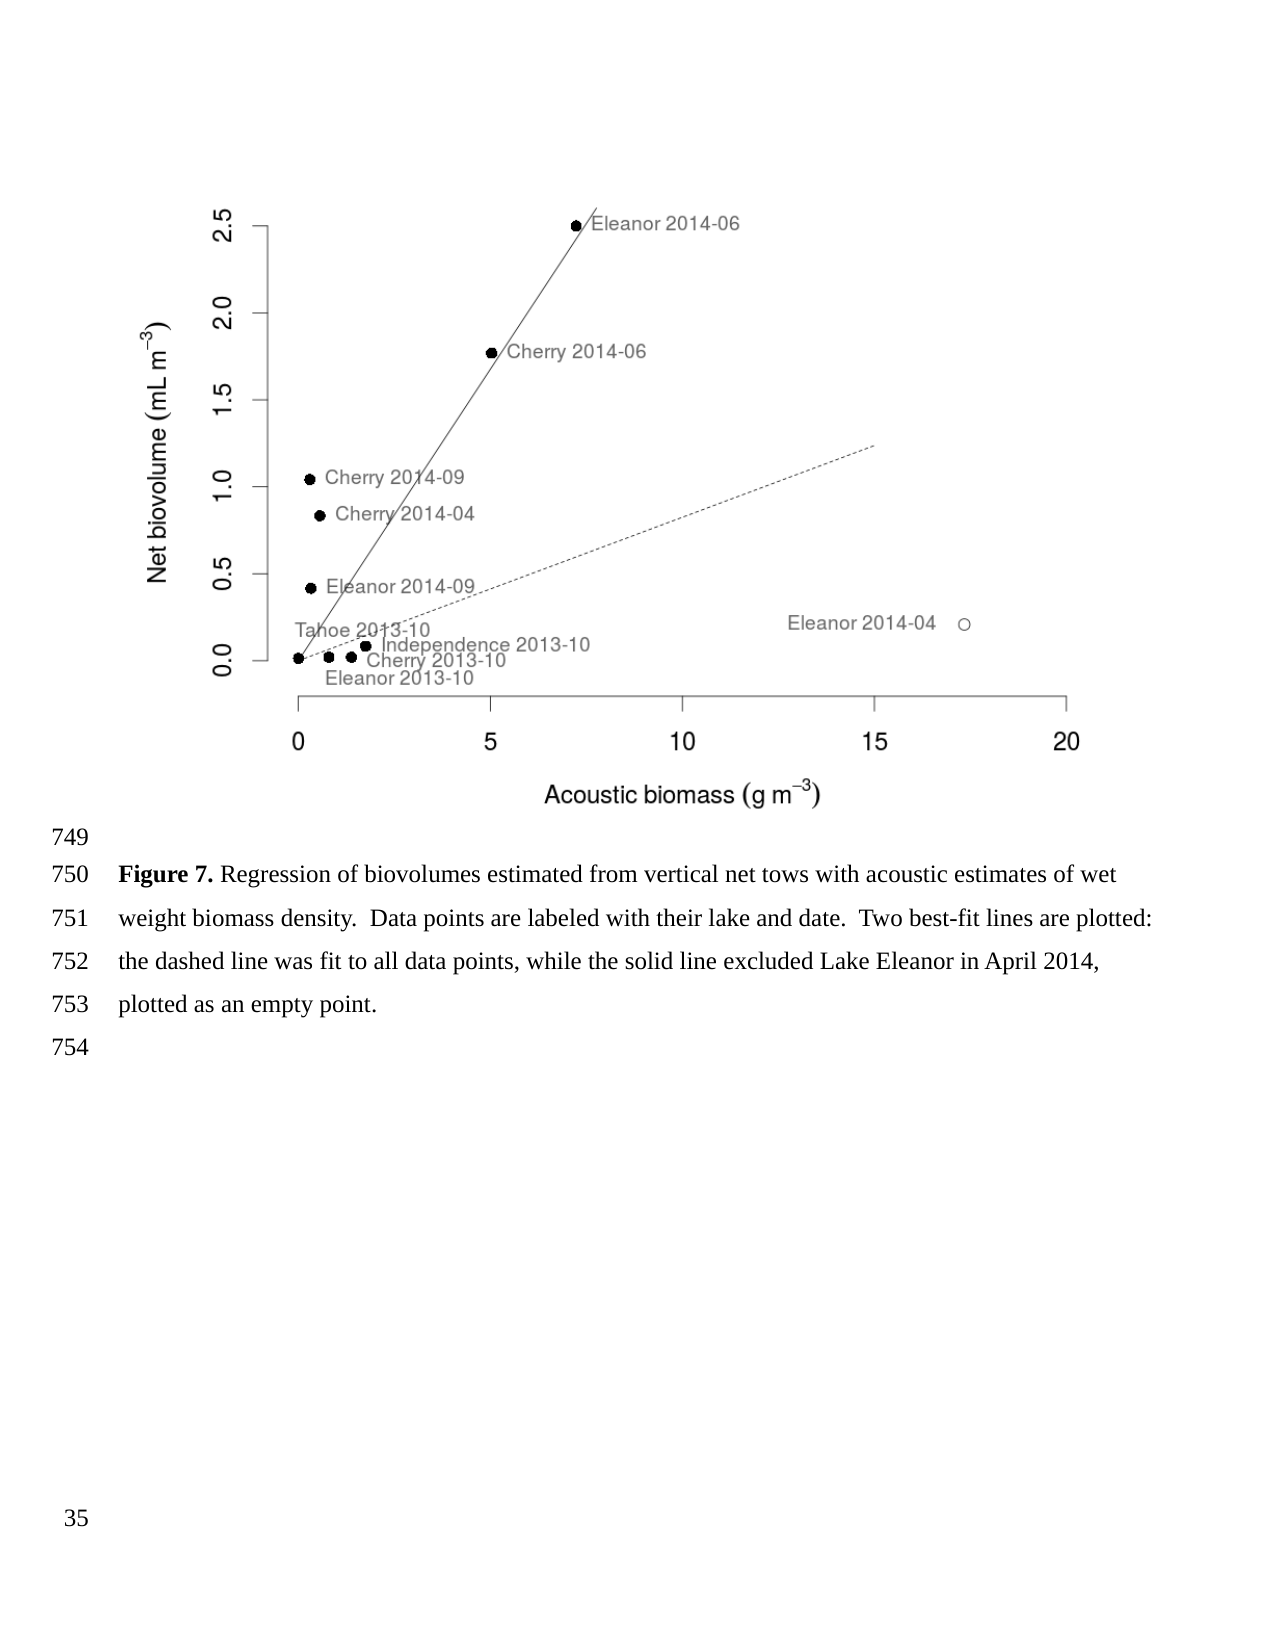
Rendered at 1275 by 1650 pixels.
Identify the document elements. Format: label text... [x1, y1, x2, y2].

text Figure 7. Regression of biovolumes estimated from vertical net tows with acoustic estimates of wet weight biomass density. Data points are labeled with their lake and date. Two best-fit lines are plotted: the dashed line was fit to all data points, while the solid line excluded Lake Eleanor in April 2014, plotted as an empty point. [118, 859, 1157, 1018]
picture [118, 118, 1157, 846]
